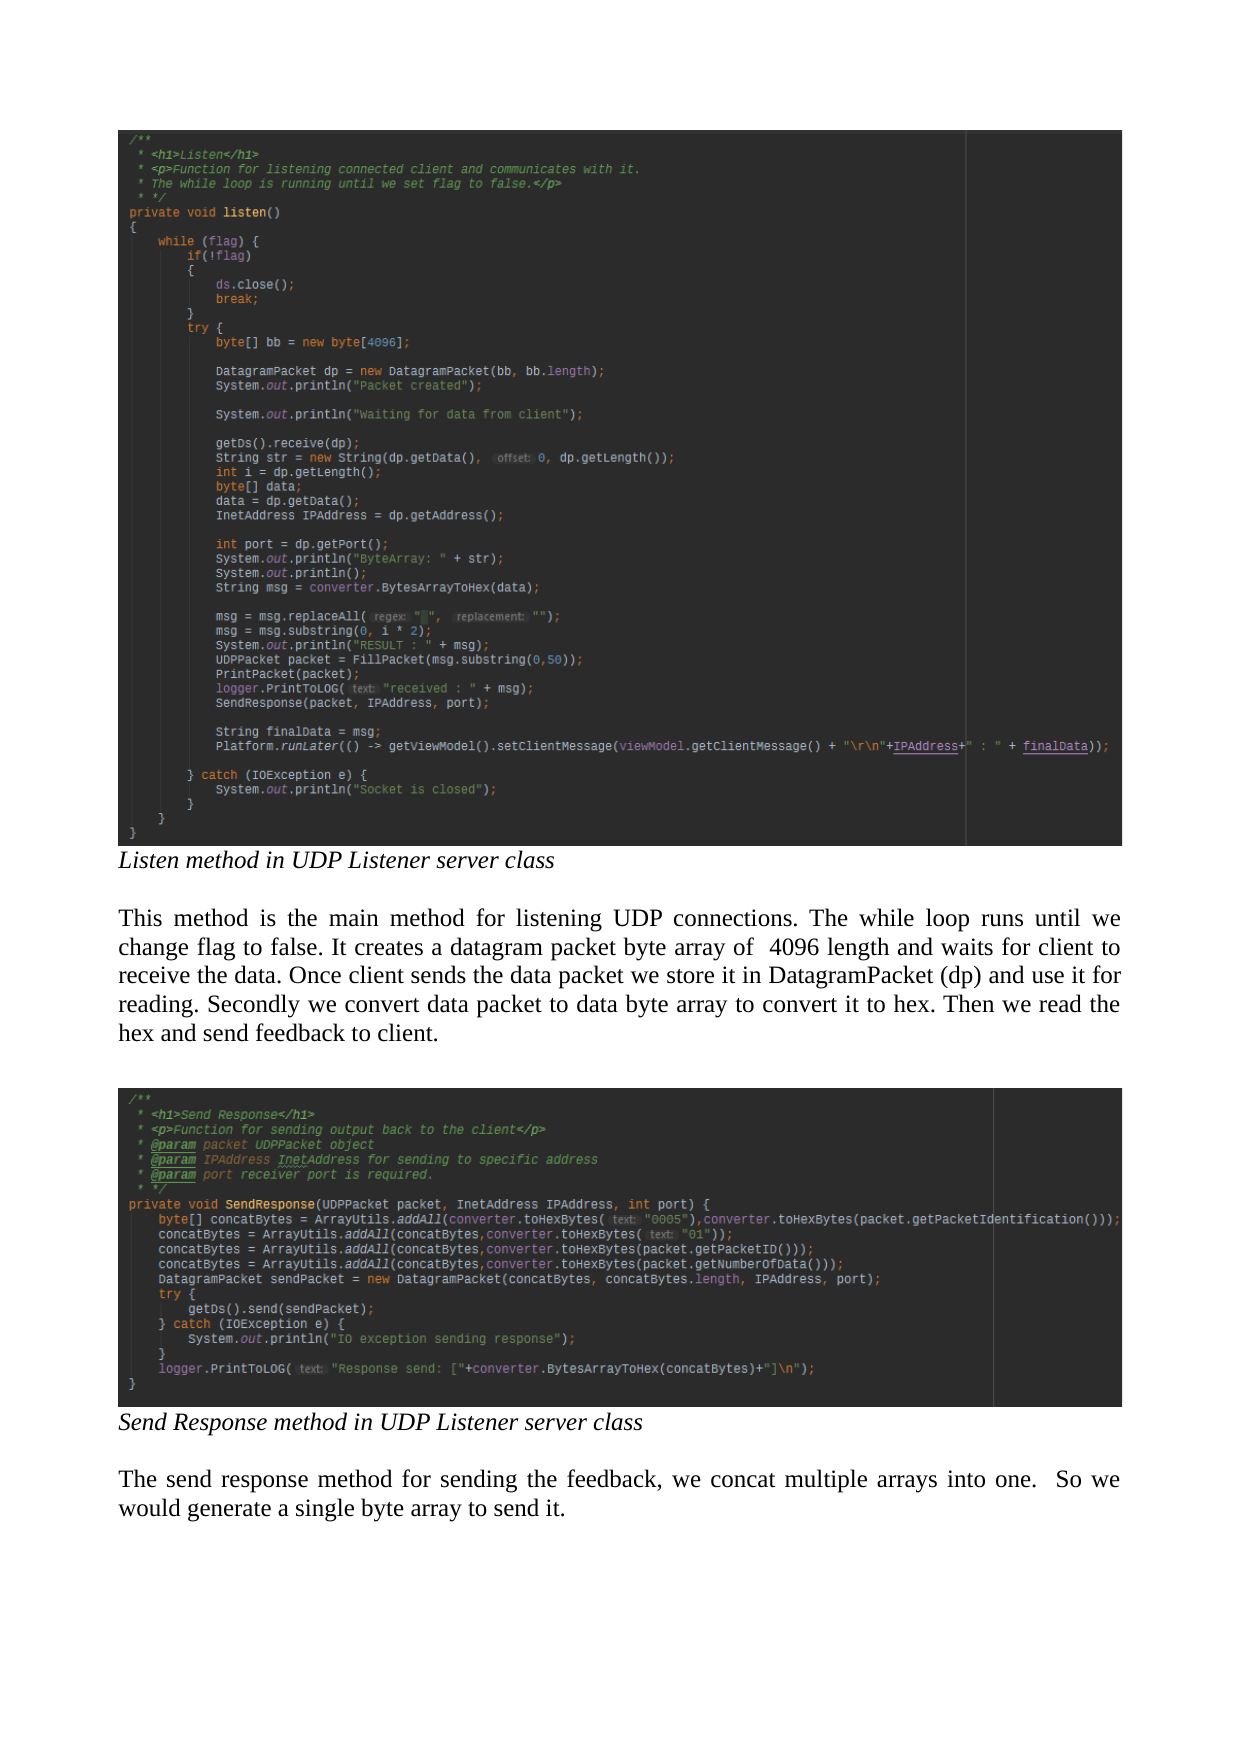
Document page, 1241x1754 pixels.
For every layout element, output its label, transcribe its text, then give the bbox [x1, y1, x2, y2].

text This method is the main method for listening UDP connections. The while loop runs until we change flag to false. It creates a datagram packet byte array of 4096 length and waits for client to receive the data. Once client sends the data packet we store it in DatagramPacket (dp) and use it for reading. Secondly we convert data packet to data byte array to convert it to hex. Then we read the hex and send feedback to client. [118, 903, 1122, 1047]
text Send Response method in UDP Listener server class [118, 1407, 1122, 1436]
picture [118, 1088, 1123, 1407]
picture [118, 130, 1123, 846]
text Listen method in UDP Listener server class [118, 846, 1122, 874]
text The send response method for sending the feedback, we concat multiple arrays into one. So we would generate a single byte array to send it. [118, 1464, 1122, 1522]
